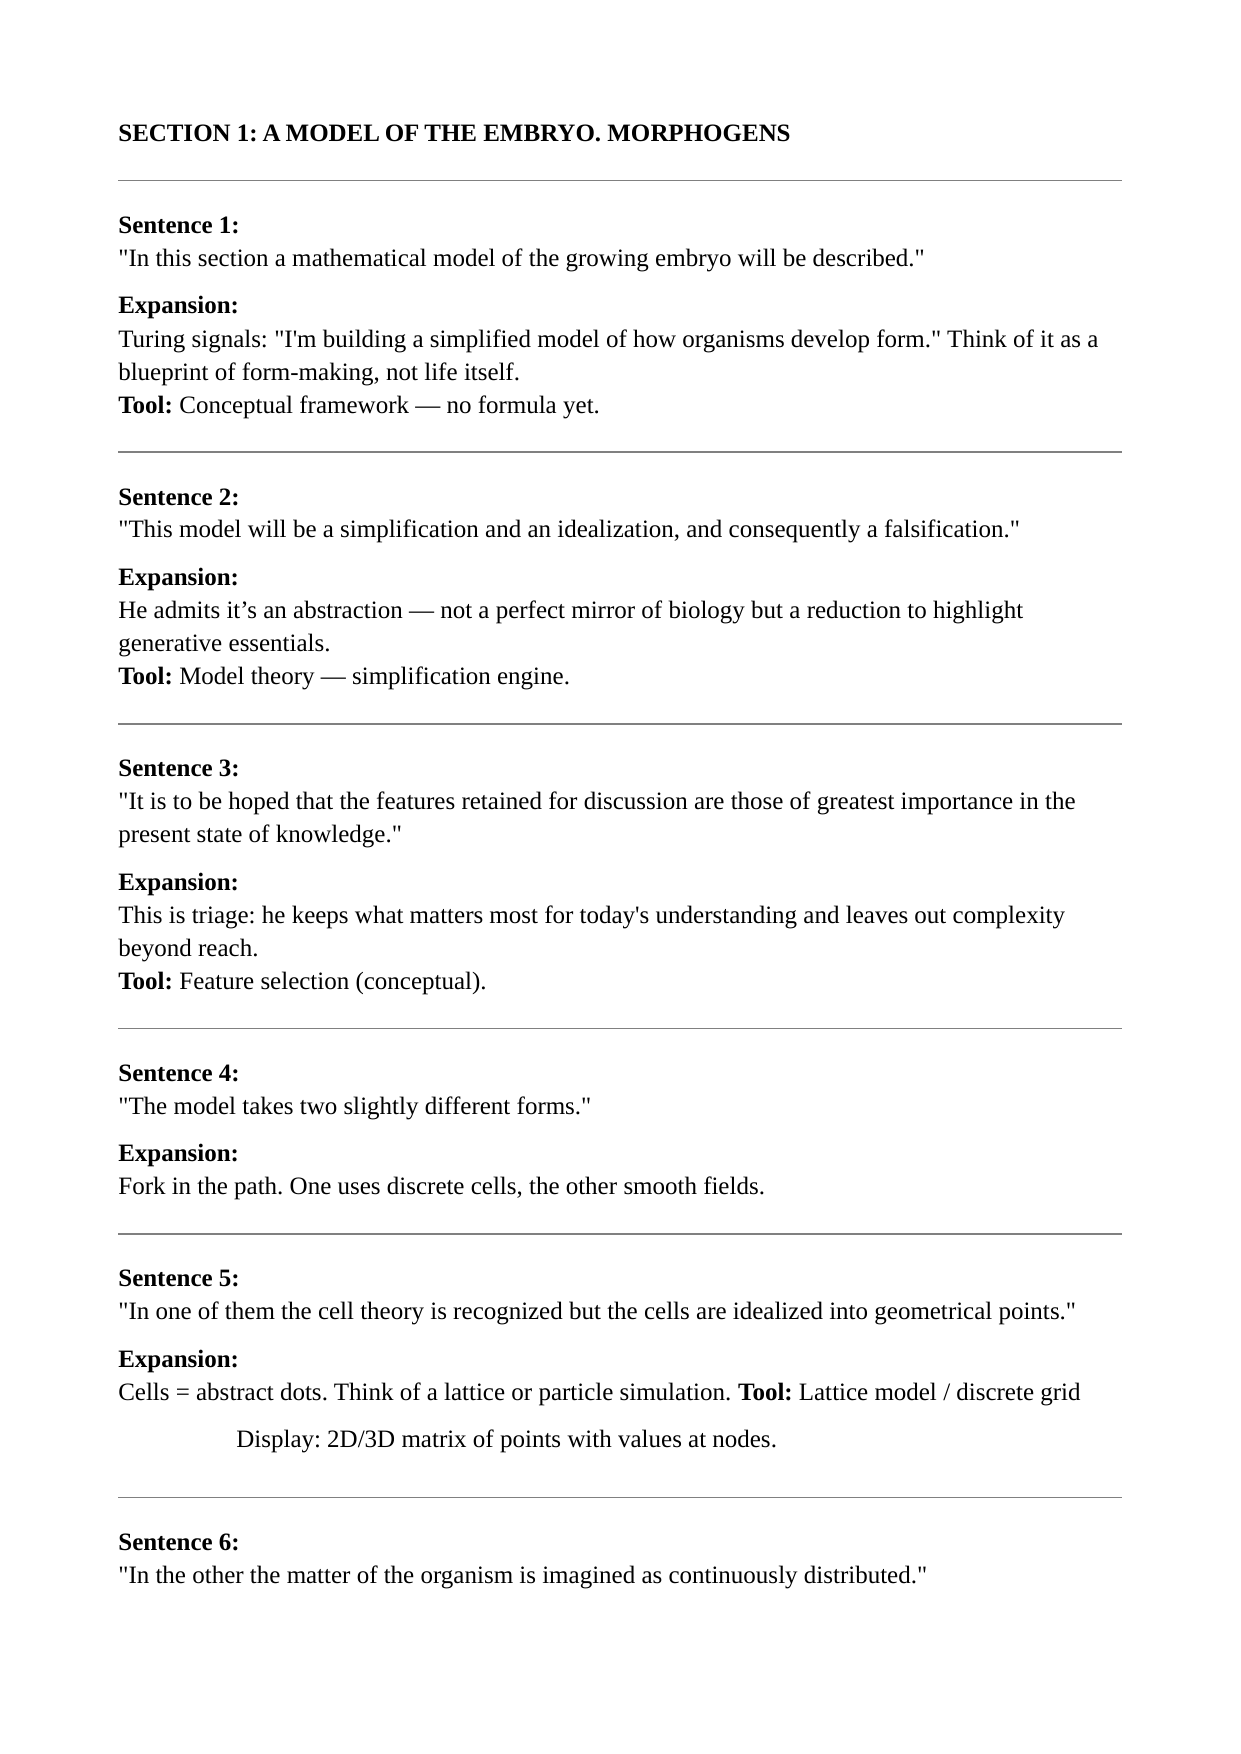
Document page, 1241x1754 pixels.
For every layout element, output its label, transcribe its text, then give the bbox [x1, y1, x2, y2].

text Expansion: Turing signals: "I'm building a simplified model of how organisms develop form." Think of it as a blueprint of form-making, not life itself. Tool: Conceptual framework — no formula yet. [118, 291, 1122, 418]
text Expansion: This is triage: he keeps what matters most for today's understanding and leaves out complexity beyond reach. Tool: Feature selection (conceptual). [118, 867, 1122, 994]
text Sentence 3: "It is to be hoped that the features retained for discussion are those of greatest importance in the present state of knowledge." [118, 753, 1122, 848]
text Display: 2D/3D matrix of points with values at nodes. [236, 1424, 1004, 1453]
text Sentence 4: "The model takes two slightly different forms." [118, 1058, 1122, 1119]
text Sentence 1: "In this section a mathematical model of the growing embryo will be described." [118, 210, 1122, 272]
text Expansion: Fork in the path. One uses discrete cells, the other smooth fields. [118, 1138, 1122, 1200]
text Sentence 6: "In the other the matter of the organism is imagined as continuously distributed." [118, 1527, 1122, 1589]
text Expansion: He admits it’s an abstraction — not a perfect mirror of biology but a reduction to highlight generative essentials. Tool: Model theory — simplification engine. [118, 562, 1122, 690]
text SECTION 1: A MODEL OF THE EMBRYO. MORPHOGENS [118, 118, 1122, 147]
text Sentence 2: "This model will be a simplification and an idealization, and consequently a falsification." [118, 482, 1122, 543]
text Expansion: Cells = abstract dots. Think of a lattice or particle simulation. Tool: Lattice model / discrete grid [118, 1344, 1122, 1406]
text Sentence 5: "In one of them the cell theory is recognized but the cells are idealized into geometrical points." [118, 1263, 1122, 1325]
